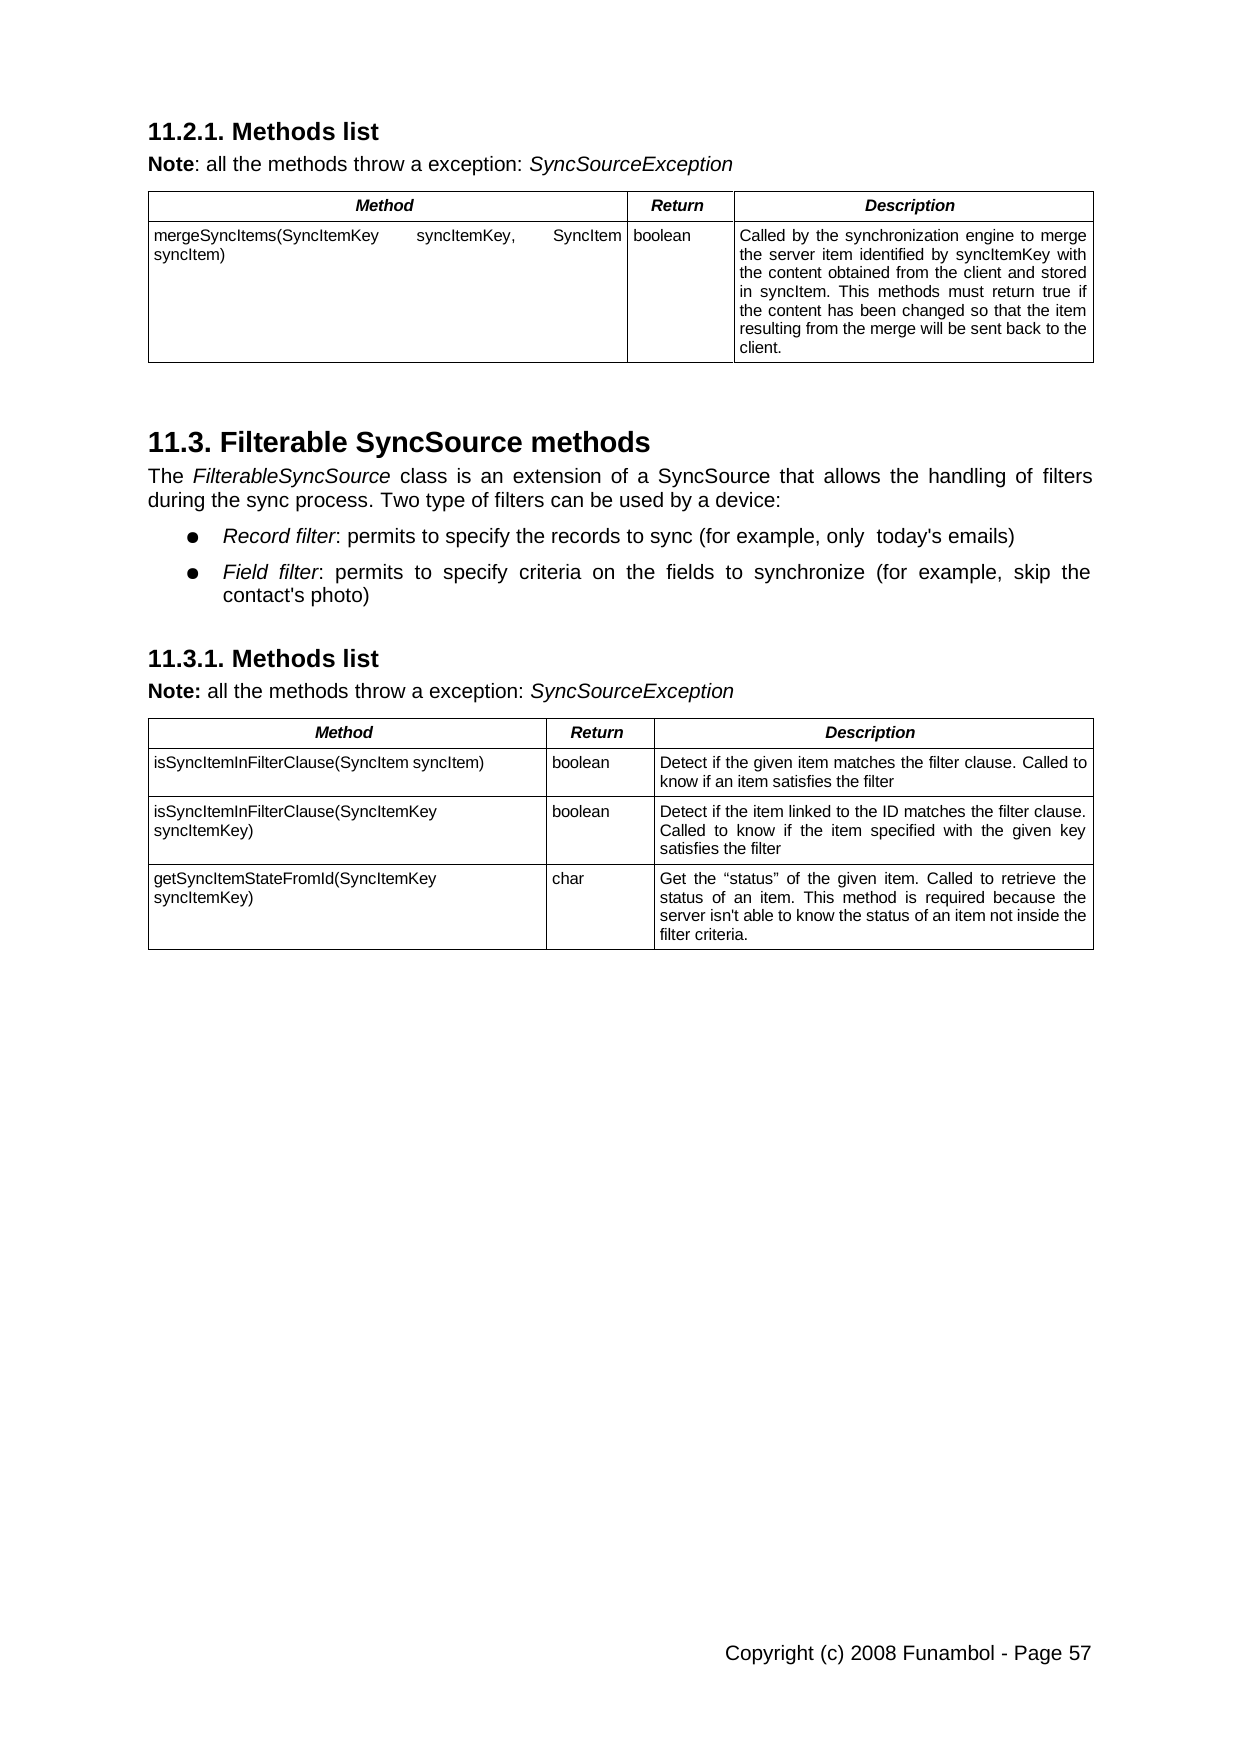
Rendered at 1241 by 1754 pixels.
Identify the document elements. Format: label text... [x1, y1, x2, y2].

text The FilterableSyncSource class is an extension of a SyncSource that allows the handling of filters during the sync process. Two type of filters can be used by a device: [148, 465, 1093, 512]
table_header Return [547, 719, 654, 748]
table_header Description [735, 192, 1093, 221]
table_cell char [547, 865, 654, 949]
table_header Method [149, 719, 546, 748]
table_cell isSyncItemInFilterClause(SyncItem syncItem) [149, 749, 546, 796]
table_cell Called by the synchronization engine to merge the server item identified by syncItemKey with the content obtained from the client and stored in syncItem. This methods must return true if the content has been changed so that the item resulting from the merge will be sent back to the client. [735, 222, 1093, 362]
subtitle Methods list [148, 118, 1093, 146]
table_header Description [655, 719, 1093, 748]
table_cell boolean [628, 222, 733, 362]
table_cell Detect if the given item matches the filter clause. Called to know if an item satisfies the filter [655, 749, 1093, 796]
table_header Return [628, 192, 733, 221]
text Note: all the methods throw a exception: SyncSourceException [148, 679, 1093, 703]
table_cell Detect if the item linked to the ID matches the filter clause. Called to know if the item specified with the given key satisfies the filter [655, 797, 1093, 864]
subtitle Filterable SyncSource methods [148, 426, 1093, 458]
table_cell isSyncItemInFilterClause(SyncItemKey syncItemKey) [149, 797, 546, 864]
list Field filter: permits to specify criteria on the fields to synchronize (for example, skip the contact's photo) [185, 560, 1093, 607]
table_header Method [149, 192, 627, 221]
table_cell Get the “status” of the given item. Called to retrieve the status of an item. This method is required because the server isn't able to know the status of an item not inside the filter criteria. [655, 865, 1093, 949]
text Note: all the methods throw a exception: SyncSourceException [148, 152, 1093, 176]
table_cell mergeSyncItems(SyncItemKey syncItemKey, SyncItem syncItem) [149, 222, 627, 362]
subtitle Methods list [148, 645, 1093, 673]
table_cell boolean [547, 749, 654, 796]
list Record filter: permits to specify the records to sync (for example, only today's emails) [185, 524, 1093, 548]
table_cell getSyncItemStateFromId(SyncItemKey syncItemKey) [149, 865, 546, 949]
table_cell boolean [547, 797, 654, 864]
